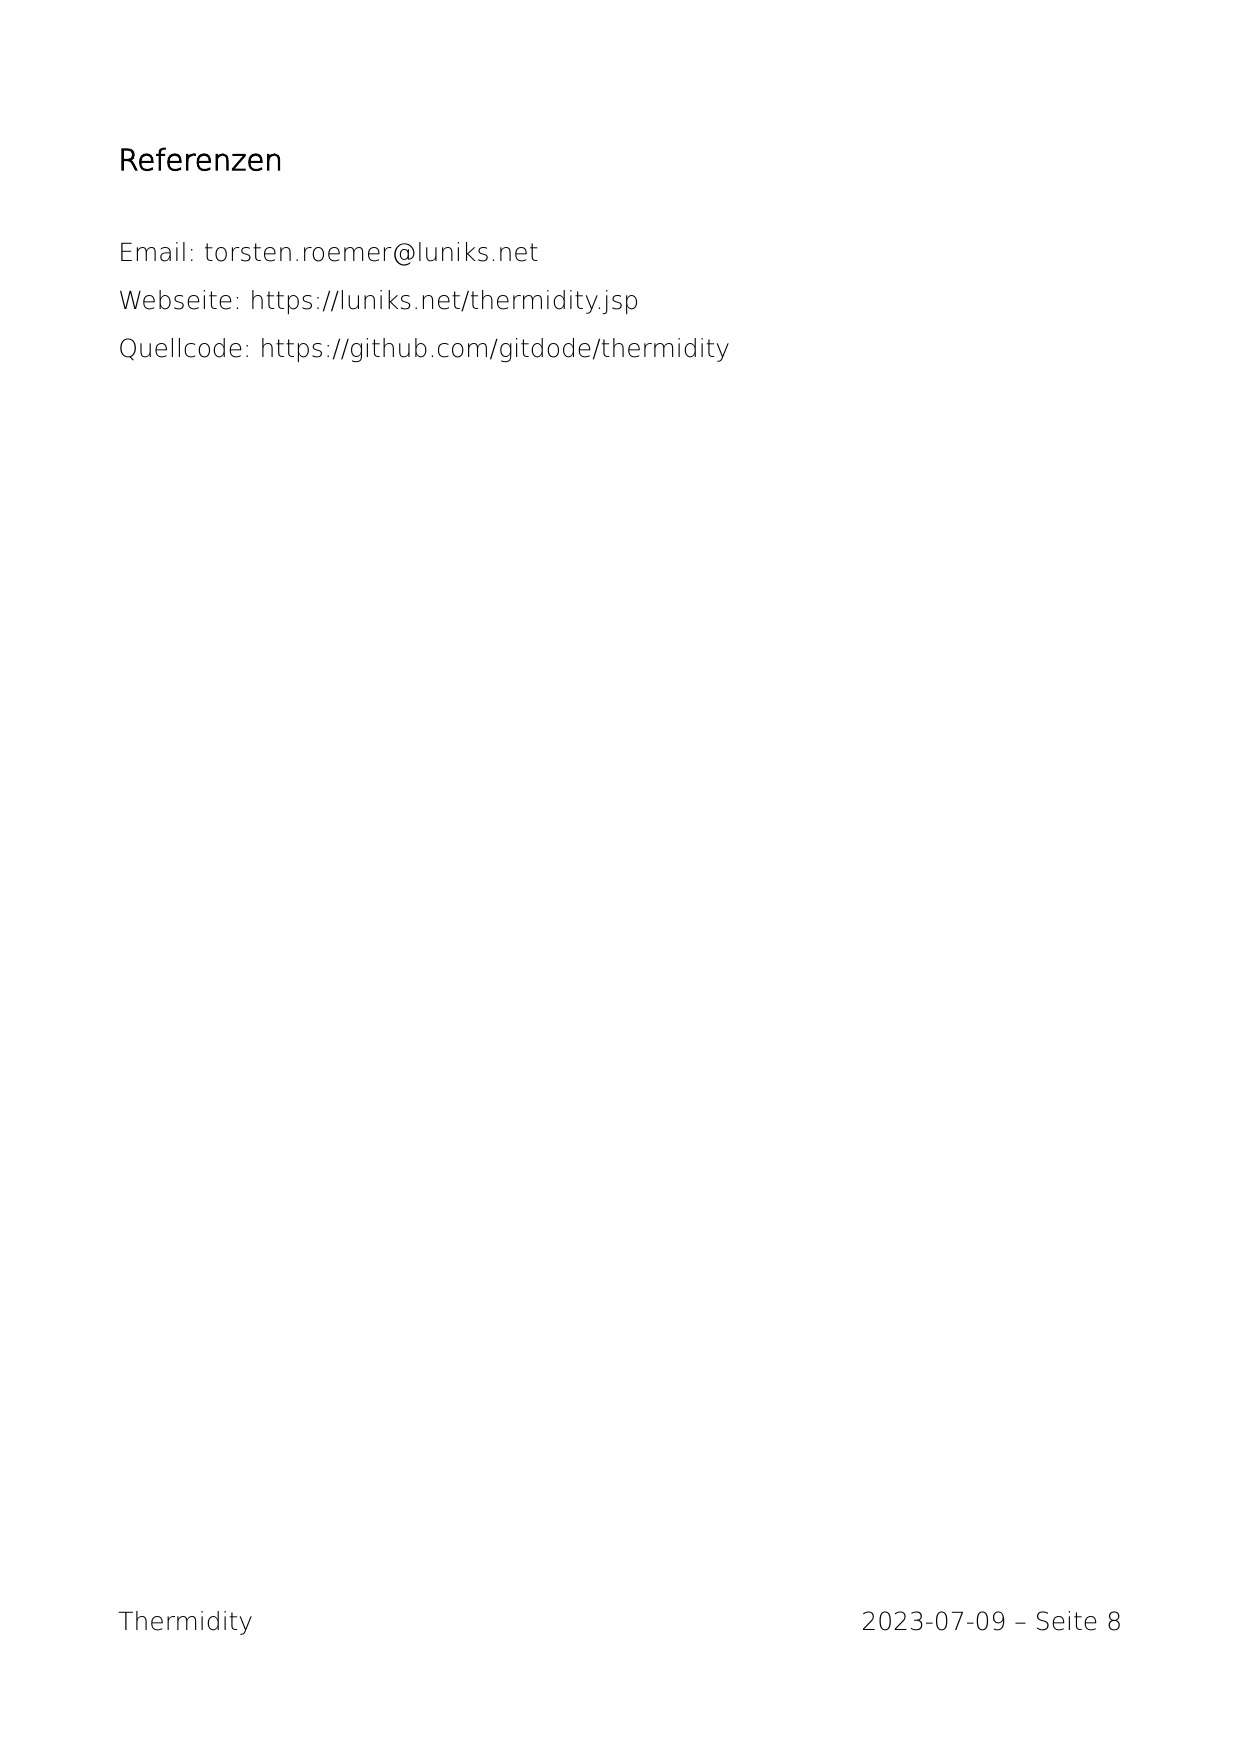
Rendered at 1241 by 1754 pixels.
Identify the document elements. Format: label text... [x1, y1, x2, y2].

text Email: torsten.roemer@luniks.net [118, 238, 1122, 267]
subtitle Referenzen [118, 143, 1122, 177]
text Webseite: https://luniks.net/thermidity.jsp [118, 286, 1122, 315]
text Quellcode: https://github.com/gitdode/thermidity [118, 334, 1122, 397]
